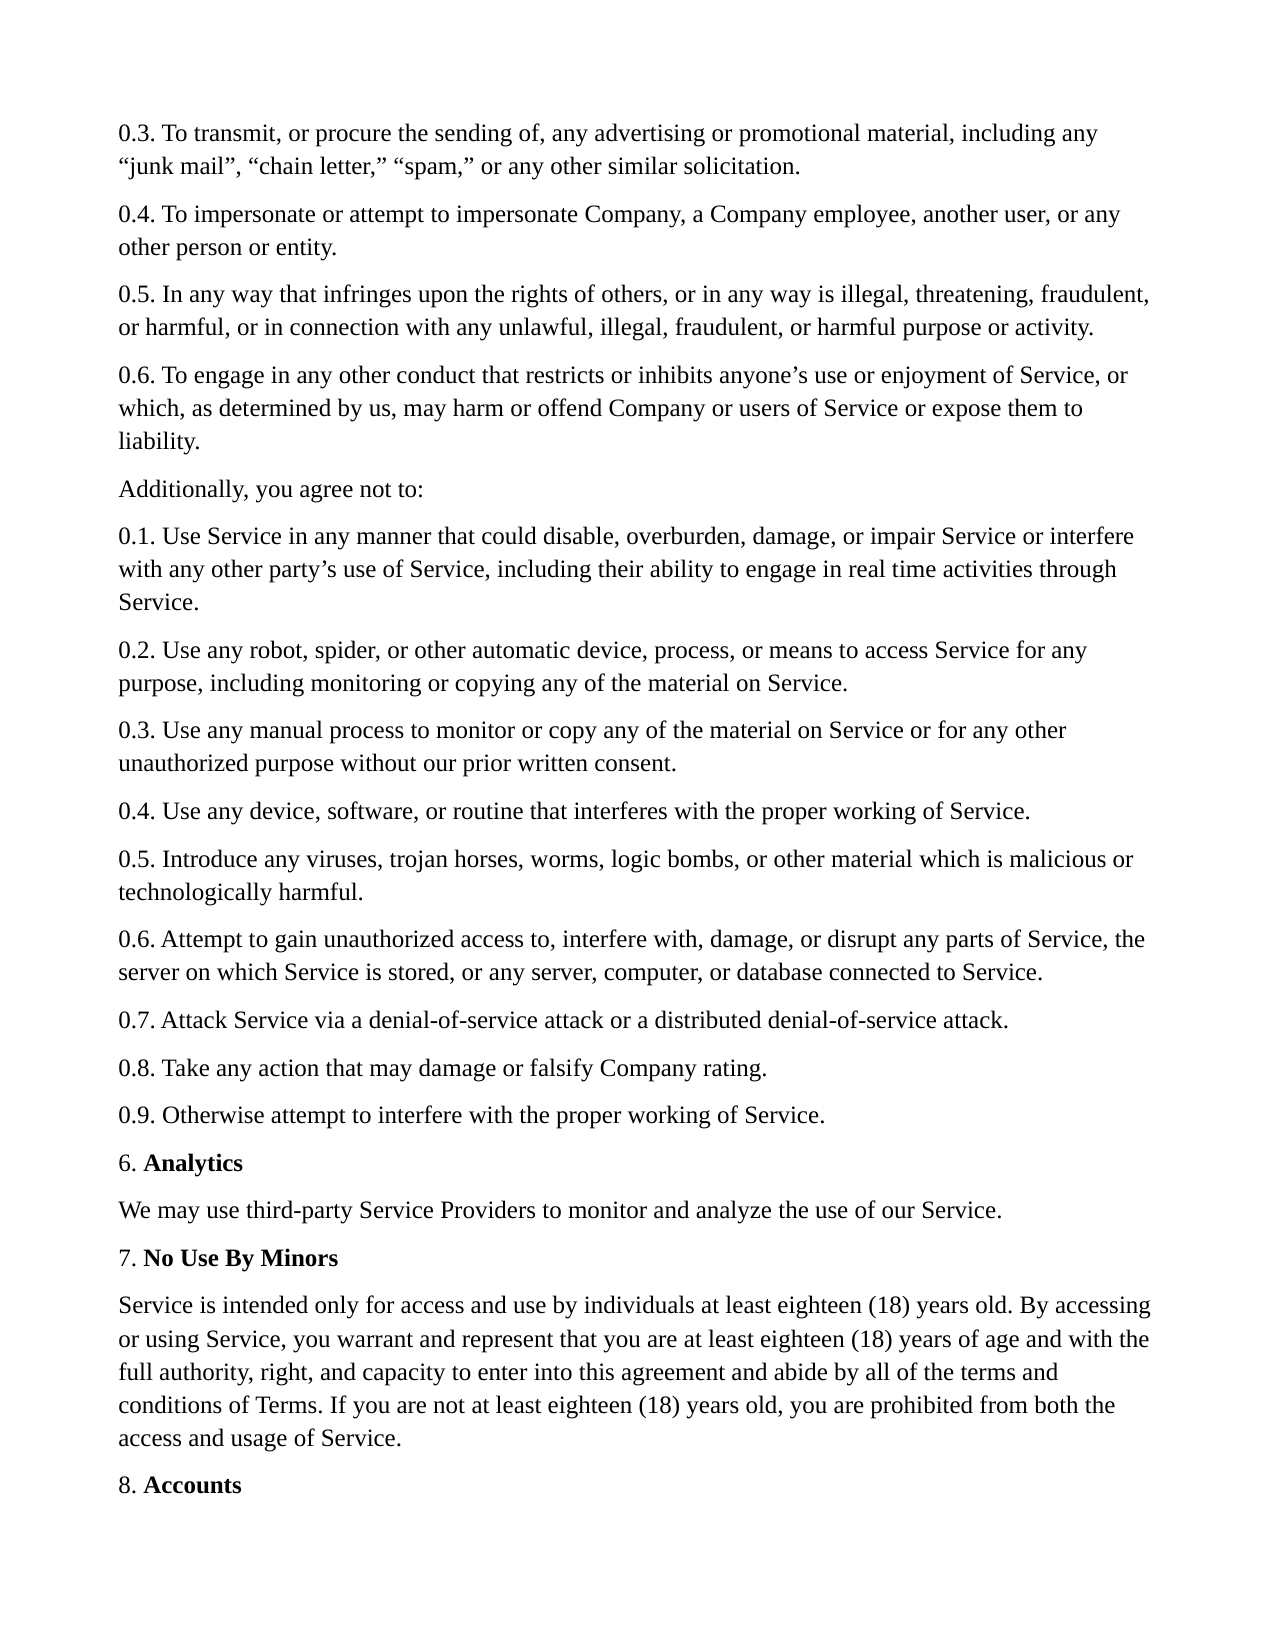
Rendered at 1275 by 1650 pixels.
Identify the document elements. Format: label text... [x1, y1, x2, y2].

text 7. No Use By Minors [118, 1243, 1157, 1272]
text 0.3. Use any manual process to monitor or copy any of the material on Service or for any other unauthorized purpose without our prior written consent. [118, 716, 1157, 777]
text Service is intended only for access and use by individuals at least eighteen (18) years old. By accessing or using Service, you warrant and represent that you are at least eighteen (18) years of age and with the full authority, right, and capacity to enter into this agreement and abide by all of the terms and conditions of Terms. If you are not at least eighteen (18) years old, you are prohibited from both the access and usage of Service. [118, 1291, 1157, 1451]
text 0.2. Use any robot, spider, or other automatic device, process, or means to access Service for any purpose, including monitoring or copying any of the material on Service. [118, 635, 1157, 697]
text 0.7. Attack Service via a denial-of-service attack or a distributed denial-of-service attack. [118, 1005, 1157, 1034]
text We may use third-party Service Providers to monitor and analyze the use of our Service. [118, 1195, 1157, 1224]
text 0.4. To impersonate or attempt to impersonate Company, a Company employee, another user, or any other person or entity. [118, 199, 1157, 261]
text 0.8. Take any action that may damage or falsify Company rating. [118, 1053, 1157, 1081]
text 0.6. To engage in any other conduct that restricts or inhibits anyone’s use or enjoyment of Service, or which, as determined by us, may harm or offend Company or users of Service or expose them to liability. [118, 360, 1157, 455]
text Additionally, you agree not to: [118, 474, 1157, 502]
text 0.4. Use any device, software, or routine that interferes with the proper working of Service. [118, 796, 1157, 825]
text 8. Accounts [118, 1470, 1157, 1499]
text 6. Analytics [118, 1148, 1157, 1177]
text 0.5. In any way that infringes upon the rights of others, or in any way is illegal, threatening, fraudulent, or harmful, or in connection with any unlawful, illegal, fraudulent, or harmful purpose or activity. [118, 279, 1157, 341]
text 0.1. Use Service in any manner that could disable, overburden, damage, or impair Service or interfere with any other party’s use of Service, including their ability to engage in real time activities through Service. [118, 521, 1157, 616]
text 0.3. To transmit, or procure the sending of, any advertising or promotional material, including any “junk mail”, “chain letter,” “spam,” or any other similar solicitation. [118, 118, 1157, 180]
text 0.9. Otherwise attempt to interfere with the proper working of Service. [118, 1100, 1157, 1129]
text 0.5. Introduce any viruses, trojan horses, worms, logic bombs, or other material which is malicious or technologically harmful. [118, 844, 1157, 906]
text 0.6. Attempt to gain unauthorized access to, interfere with, damage, or disrupt any parts of Service, the server on which Service is stored, or any server, computer, or database connected to Service. [118, 924, 1157, 986]
